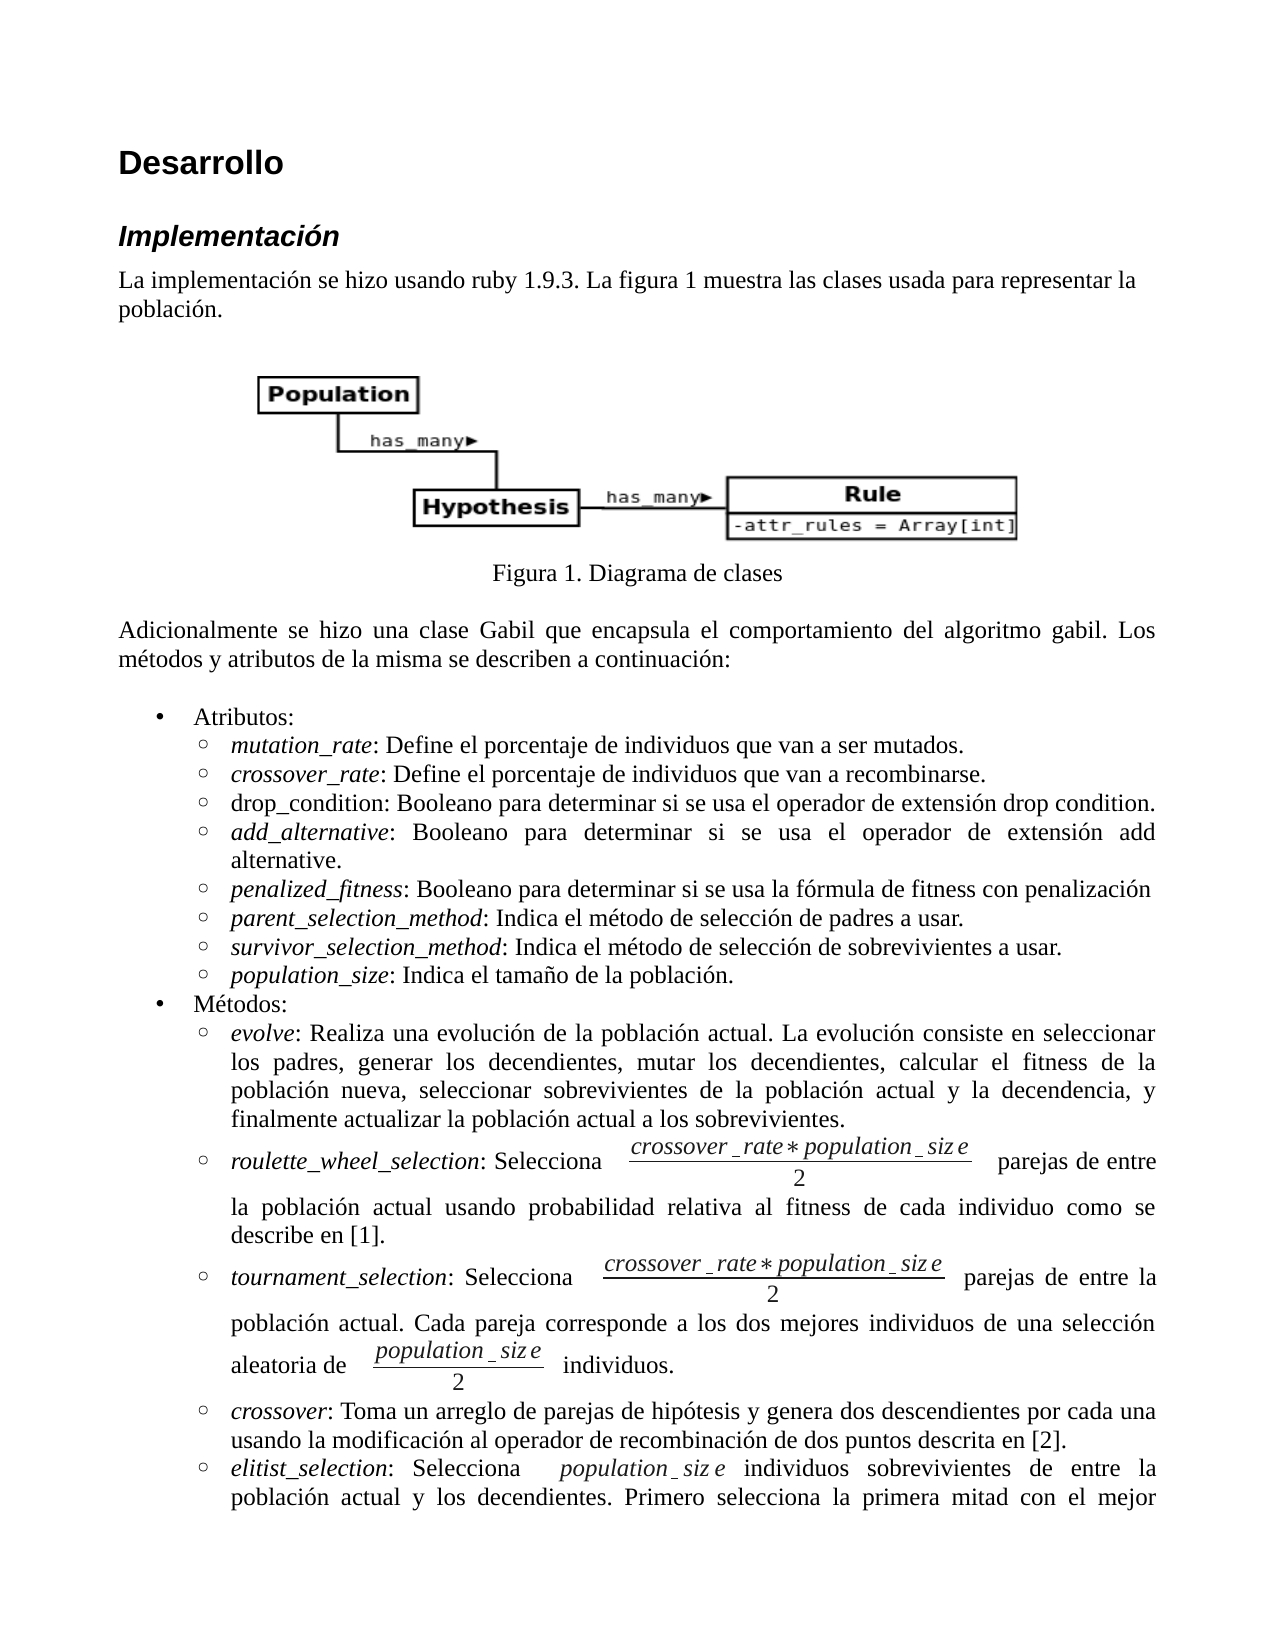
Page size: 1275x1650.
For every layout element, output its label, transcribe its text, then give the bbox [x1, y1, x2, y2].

subtitle population_size: Indica el tamaño de la población. [193, 960, 1157, 989]
subtitle Desarrollo [118, 143, 1157, 182]
subtitle evolve: Realiza una evolución de la población actual. La evolución consiste en seleccionar los padres, generar los decendientes, mutar los decendientes, calcular el fitness de la población nueva, seleccionar sobrevivientes de la población actual y la decendencia, y finalmente actualizar la población actual a los sobrevivientes. [193, 1018, 1157, 1133]
subtitle Atributos: [156, 702, 1157, 730]
subtitle Implementación [118, 219, 1157, 253]
subtitle survivor_selection_method: Indica el método de selección de sobrevivientes a usar. [193, 932, 1157, 960]
subtitle Figura 1. Diagrama de clases [118, 558, 1157, 587]
subtitle drop_condition: Booleano para determinar si se usa el operador de extensión drop condition. [193, 788, 1157, 817]
picture [257, 376, 1018, 549]
subtitle add_alternative: Booleano para determinar si se usa el operador de extensión add alternative. [193, 817, 1157, 874]
subtitle Adicionalmente se hizo una clase Gabil que encapsula el comportamiento del algoritmo gabil. Los métodos y atributos de la misma se describen a continuación: [118, 615, 1157, 673]
subtitle elitist_selection: Selecciona individuos sobrevivientes de entre la población actual y los decendientes. Primero selecciona la primera mitad con el mejor fitness y el resto los selecciona de manera aleatoria. [193, 1453, 1157, 1511]
subtitle mutation_rate: Define el porcentaje de individuos que van a ser mutados. [193, 730, 1157, 759]
subtitle tournament_selection: Selecciona parejas de entre la población actual. Cada pareja corresponde a los dos mejores individuos de una selección aleatoria de individuos. [193, 1249, 1157, 1396]
subtitle roulette_wheel_selection: Selecciona parejas de entre la población actual usando probabilidad relativa al fitness de cada individuo como se describe en [1]. [193, 1133, 1157, 1249]
subtitle crossover: Toma un arreglo de parejas de hipótesis y genera dos descendientes por cada una usando la modificación al operador de recombinación de dos puntos descrita en [2]. [193, 1396, 1157, 1453]
subtitle parent_selection_method: Indica el método de selección de padres a usar. [193, 903, 1157, 932]
subtitle Métodos: [156, 989, 1157, 1018]
subtitle crossover_rate: Define el porcentaje de individuos que van a recombinarse. [193, 759, 1157, 788]
text La implementación se hizo usando ruby 1.9.3. La figura 1 muestra las clases usada para representar la población. [118, 265, 1157, 323]
subtitle penalized_fitness: Booleano para determinar si se usa la fórmula de fitness con penalización [193, 874, 1157, 903]
